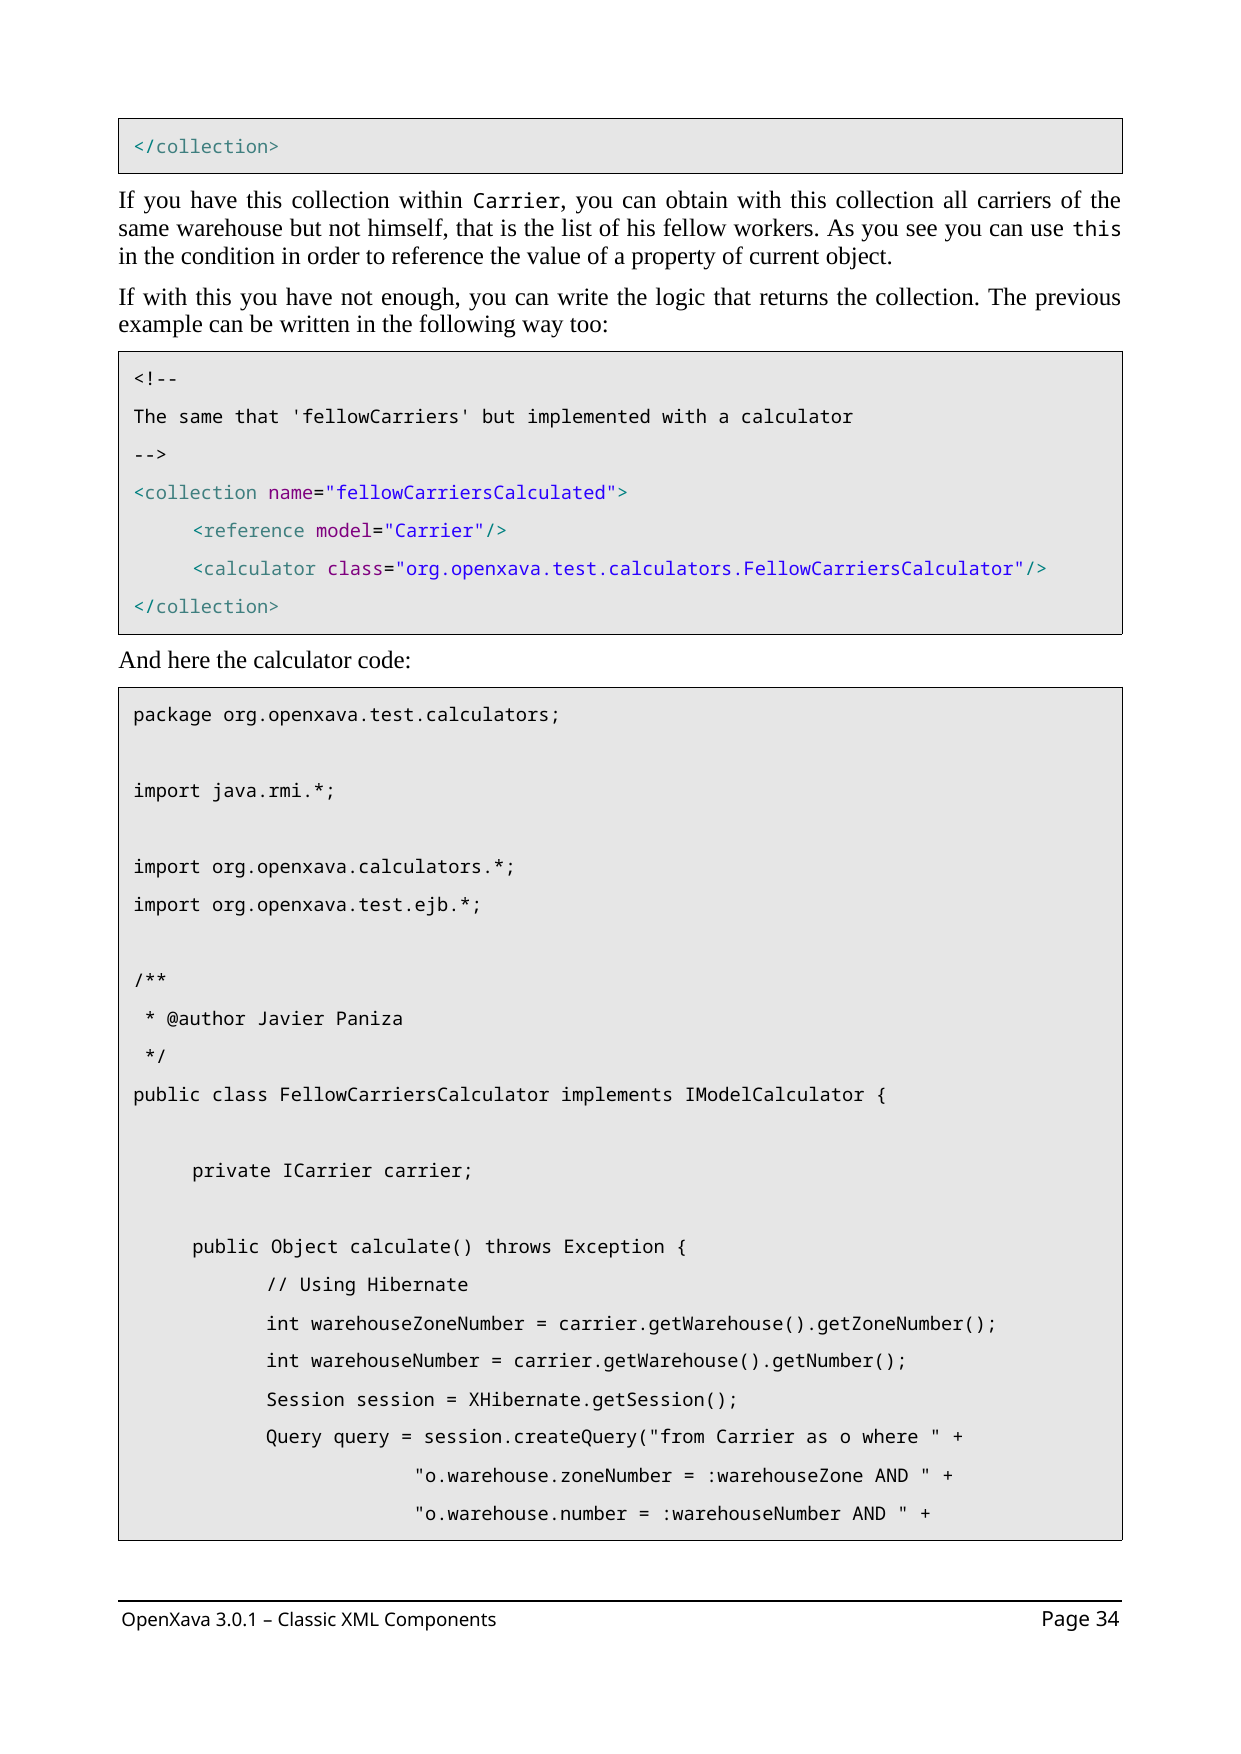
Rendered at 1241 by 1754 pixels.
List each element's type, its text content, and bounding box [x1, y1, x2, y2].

text * @author Javier Paniza [119, 991, 1122, 1029]
text "o.warehouse.number = :warehouseNumber AND " + [119, 1485, 1122, 1540]
text <reference model="Carrier"/> [119, 503, 1122, 541]
text <!-- [119, 352, 1122, 388]
text // Using Hibernate [119, 1257, 1122, 1295]
text </collection> [119, 119, 1122, 173]
text package org.openxava.test.calculators; [119, 688, 1122, 725]
text import java.rmi.*; [119, 763, 1122, 801]
text "o.warehouse.zoneNumber = :warehouseZone AND " + [119, 1447, 1122, 1485]
text <calculator class="org.openxava.test.calculators.FellowCarriersCalculator"/> [119, 541, 1122, 579]
text Query query = session.createQuery("from Carrier as o where " + [119, 1409, 1122, 1447]
text If with this you have not enough, you can write the logic that returns the collection. The previous example can be written in the following way too: [118, 283, 1122, 338]
text */ [119, 1029, 1122, 1067]
text --> [119, 427, 1122, 464]
text int warehouseZoneNumber = carrier.getWarehouse().getZoneNumber(); [119, 1295, 1122, 1333]
text public Object calculate() throws Exception { [119, 1219, 1122, 1257]
text </collection> [119, 579, 1122, 634]
text import org.openxava.test.ejb.*; [119, 877, 1122, 915]
text If you have this collection within Carrier, you can obtain with this collection all carriers of the same warehouse but not himself, that is the list of his fellow workers. As you see you can use this in the condition in order to reference the value of a property of current object. [118, 186, 1122, 270]
text The same that 'fellowCarriers' but implemented with a calculator [119, 388, 1122, 427]
text /** [119, 953, 1122, 991]
text And here the calculator code: [118, 646, 1122, 674]
text int warehouseNumber = carrier.getWarehouse().getNumber(); [119, 1333, 1122, 1371]
text public class FellowCarriersCalculator implements IModelCalculator { [119, 1067, 1122, 1105]
text private ICarrier carrier; [119, 1143, 1122, 1181]
text import org.openxava.calculators.*; [119, 839, 1122, 877]
text <collection name="fellowCarriersCalculated"> [119, 464, 1122, 503]
text Session session = XHibernate.getSession(); [119, 1371, 1122, 1409]
